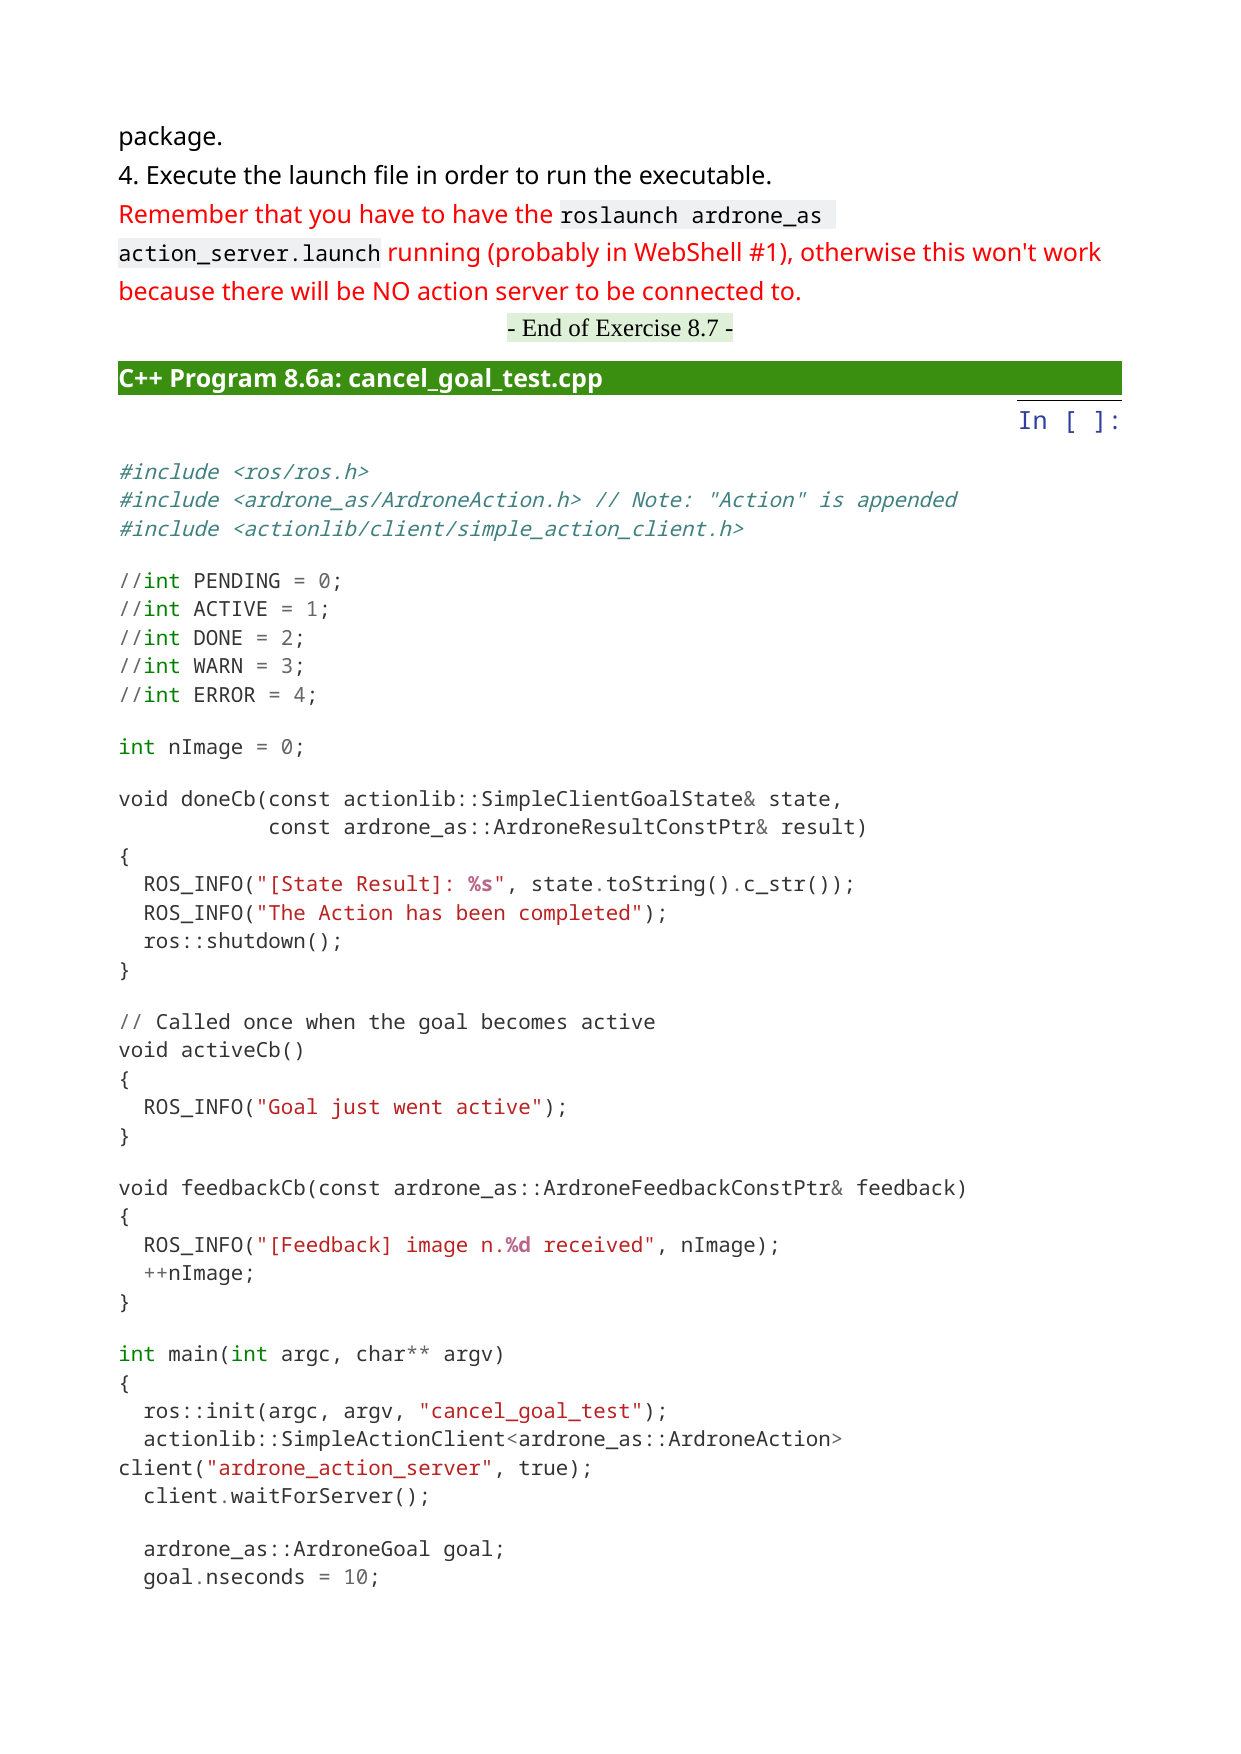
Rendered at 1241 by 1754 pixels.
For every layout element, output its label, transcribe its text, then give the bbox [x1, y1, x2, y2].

text { [118, 1064, 1122, 1092]
text //int DONE = 2; [118, 623, 1122, 651]
text #include <actionlib/client/simple_action_client.h> [118, 514, 1122, 542]
text //int ERROR = 4; [118, 680, 1122, 708]
text package. 4. Execute the launch file in order to run the executable. [118, 118, 1122, 191]
text { [118, 841, 1122, 869]
text client.waitForServer(); [118, 1482, 1122, 1510]
text C++ Program 8.6a: cancel_goal_test.cpp [118, 361, 1122, 395]
text ROS_INFO("Goal just went active"); [118, 1092, 1122, 1121]
text } [118, 1121, 1122, 1149]
text ++nImage; [118, 1258, 1122, 1287]
text const ardrone_as::ArdroneResultConstPtr& result) [118, 812, 1122, 841]
text ROS_INFO("The Action has been completed"); [118, 898, 1122, 927]
text Remember that you have to have the roslaunch ardrone_as action_server.launch running (probably in WebShell #1), otherwise this won't work because there will be NO action server to be connected to. [118, 196, 1122, 308]
text void feedbackCb(const ardrone_as::ArdroneFeedbackConstPtr& feedback) [118, 1173, 1122, 1202]
text //int PENDING = 0; [118, 566, 1122, 594]
text } [118, 1287, 1122, 1316]
text actionlib::SimpleActionClient<ardrone_as::ArdroneAction> client("ardrone_action_server", true); [118, 1424, 1122, 1482]
text int nImage = 0; [118, 732, 1122, 760]
text // Called once when the goal becomes active [118, 1007, 1122, 1036]
text goal.nseconds = 10; [118, 1562, 1122, 1591]
text } [118, 955, 1122, 983]
text void doneCb(const actionlib::SimpleClientGoalState& state, [118, 784, 1122, 812]
text ros::shutdown(); [118, 927, 1122, 955]
text #include <ros/ros.h> [118, 457, 1122, 486]
text { [118, 1368, 1122, 1396]
text ros::init(argc, argv, "cancel_goal_test"); [118, 1396, 1122, 1424]
text int main(int argc, char** argv) [118, 1339, 1122, 1368]
text { [118, 1202, 1122, 1230]
text ROS_INFO("[Feedback] image n.%d received", nImage); [118, 1230, 1122, 1258]
text #include <ardrone_as/ArdroneAction.h> // Note: "Action" is appended [118, 486, 1122, 514]
text void activeCb() [118, 1036, 1122, 1064]
text //int ACTIVE = 1; [118, 594, 1122, 623]
text In [ ]: [118, 400, 1122, 437]
text ardrone_as::ArdroneGoal goal; [118, 1534, 1122, 1562]
text - End of Exercise 8.7 - [118, 313, 1122, 342]
text //int WARN = 3; [118, 651, 1122, 680]
text ROS_INFO("[State Result]: %s", state.toString().c_str()); [118, 869, 1122, 898]
